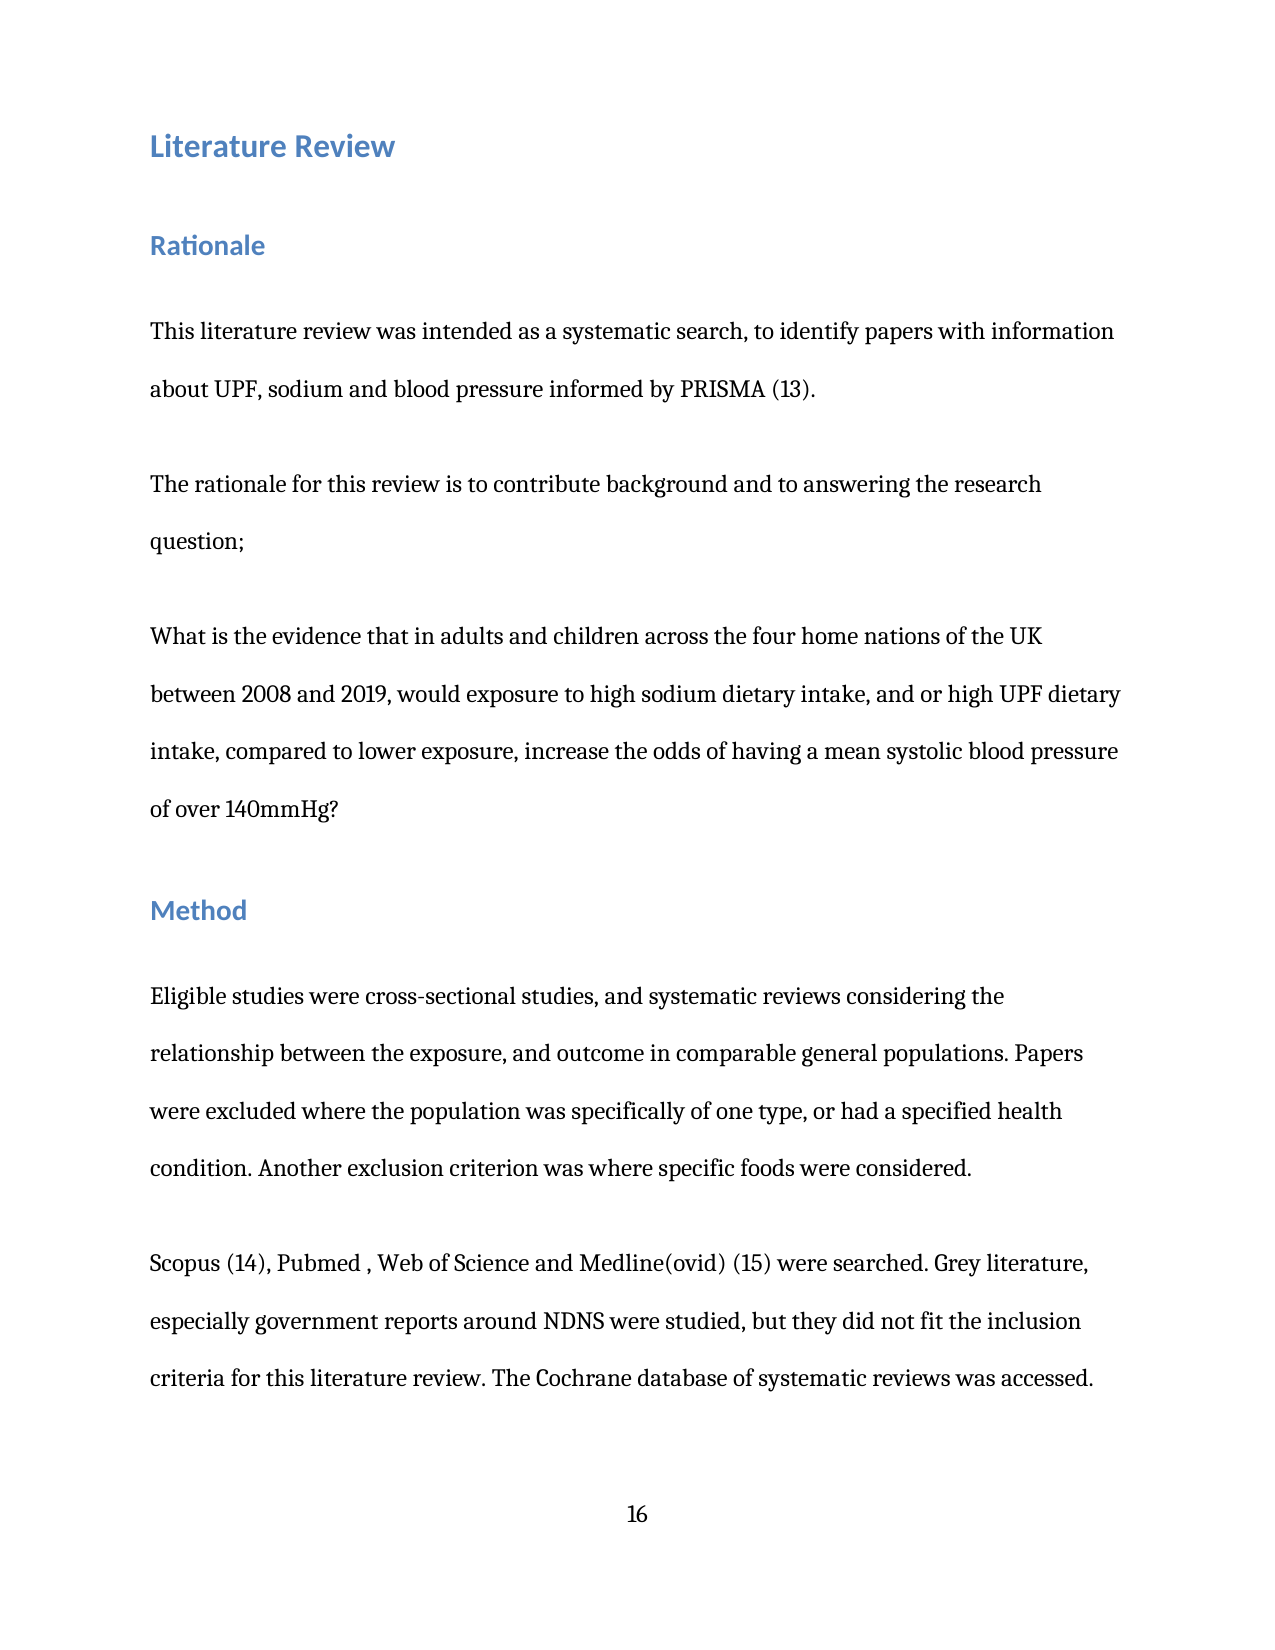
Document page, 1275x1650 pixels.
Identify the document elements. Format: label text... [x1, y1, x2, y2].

text Eligible studies were cross-sectional studies, and systematic reviews considering the relationship between the exposure, and outcome in comparable general populations. Papers were excluded where the population was specifically of one type, or had a specified health condition. Another exclusion criterion was where specific foods were considered. [150, 982, 1125, 1183]
text This literature review was intended as a systematic search, to identify papers with information about UPF, sodium and blood pressure informed by PRISMA (13). [150, 317, 1125, 403]
text Scopus (14), Pubmed , Web of Science and Medline(ovid) (15) were searched. Grey literature, especially government reports around NDNS were studied, but they did not fit the inclusion criteria for this literature review. The Cochrane database of systematic reviews was accessed. [150, 1249, 1125, 1393]
subtitle Literature Review [150, 125, 1125, 166]
subtitle Rationale [150, 227, 1125, 263]
subtitle Method [150, 892, 1125, 927]
text What is the evidence that in adults and children across the four home nations of the UK between 2008 and 2019, would exposure to high sodium dietary intake, and or high UPF dietary intake, compared to lower exposure, increase the odds of having a mean systolic blood pressure of over 140mmHg? [150, 622, 1125, 823]
text The rationale for this review is to contribute background and to answering the research question; [150, 470, 1125, 556]
